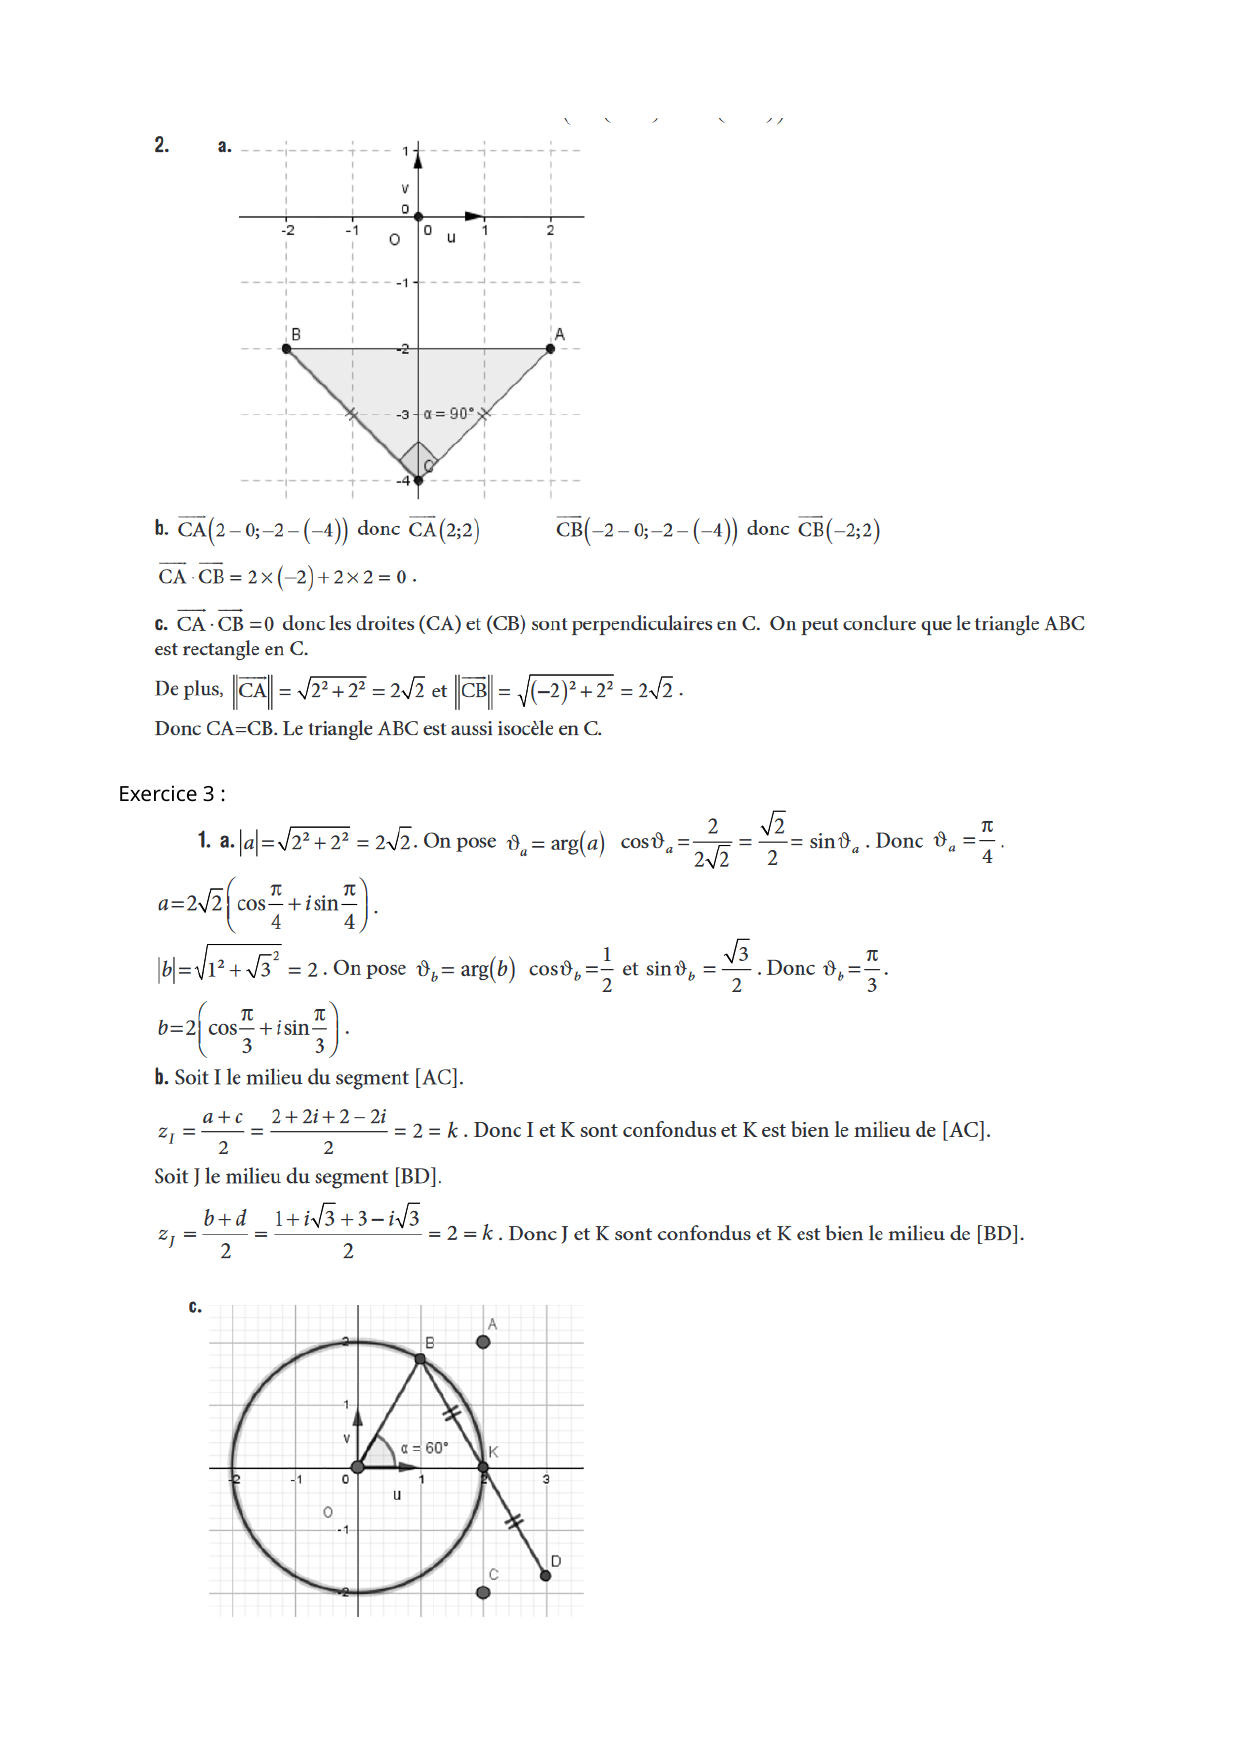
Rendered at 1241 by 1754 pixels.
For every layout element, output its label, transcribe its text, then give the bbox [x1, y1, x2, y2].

picture [118, 807, 1123, 1626]
text Exercice 3 : [118, 779, 1122, 807]
picture [118, 118, 1123, 755]
